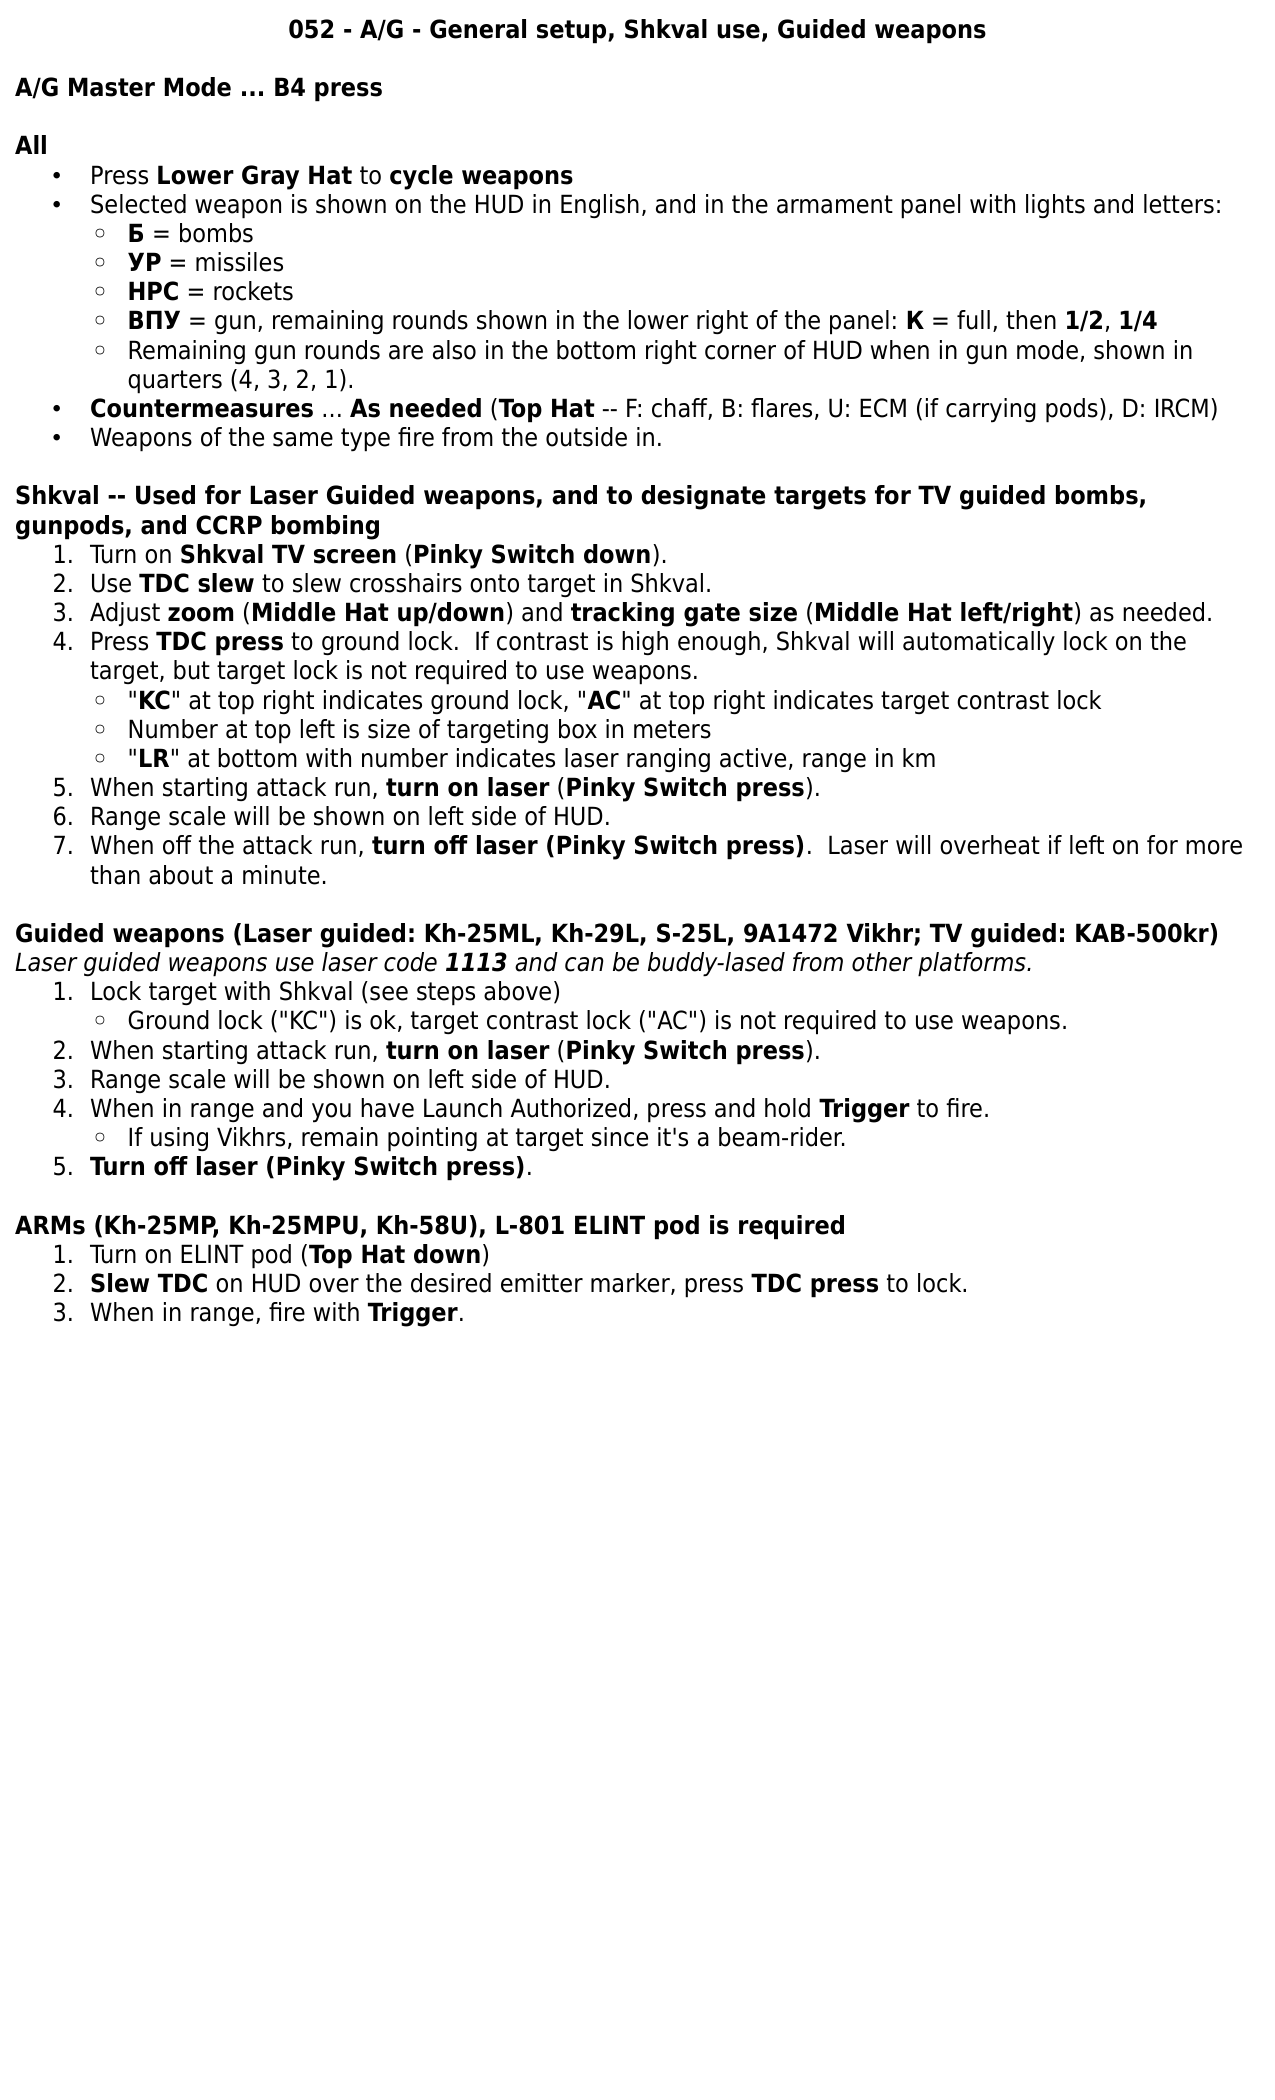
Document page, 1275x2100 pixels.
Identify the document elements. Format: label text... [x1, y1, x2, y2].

list Turn off laser (Pinky Switch press). [52, 1152, 1260, 1182]
list When in range and you have Launch Authorized, press and hold Trigger to fire. [52, 1094, 1260, 1123]
text ARMs (Kh-25MP, Kh-25MPU, Kh-58U), L-801 ELINT pod is required [15, 1211, 1260, 1240]
list Use TDC slew to slew crosshairs onto target in Shkval. [52, 569, 1260, 598]
list Б = bombs [90, 219, 1260, 248]
list Press Lower Gray Hat to cycle weapons [52, 161, 1260, 190]
list Selected weapon is shown on the HUD in English, and in the armament panel with lights and letters: [52, 190, 1260, 219]
list УР = missiles [90, 248, 1260, 277]
list If using Vikhrs, remain pointing at target since it's a beam-rider. [90, 1123, 1260, 1152]
list When starting attack run, turn on laser (Pinky Switch press). [52, 1036, 1260, 1065]
text Guided weapons (Laser guided: Kh-25ML, Kh-29L, S-25L, 9A1472 Vikhr; TV guided: KAB-500kr) [15, 919, 1260, 948]
list Turn on Shkval TV screen (Pinky Switch down). [52, 540, 1260, 569]
list Countermeasures ... As needed (Top Hat -- F: chaff, B: flares, U: ECM (if carrying pods), D: IRCM) [52, 394, 1260, 423]
list Range scale will be shown on left side of HUD. [52, 802, 1260, 832]
list Slew TDC on HUD over the desired emitter marker, press TDC press to lock. [52, 1269, 1260, 1298]
list "LR" at bottom with number indicates laser ranging active, range in km [90, 744, 1260, 773]
list "KC" at top right indicates ground lock, "AC" at top right indicates target contrast lock [90, 686, 1260, 715]
text All [15, 132, 1260, 161]
list Ground lock ("KC") is ok, target contrast lock ("AC") is not required to use weapons. [90, 1007, 1260, 1036]
text Laser guided weapons use laser code 1113 and can be buddy-lased from other platforms. [15, 948, 1260, 977]
list ВПУ = gun, remaining rounds shown in the lower right of the panel: К = full, then 1/2, 1/4 [90, 307, 1260, 336]
list Adjust zoom (Middle Hat up/down) and tracking gate size (Middle Hat left/right) as needed. [52, 598, 1260, 627]
list Turn on ELINT pod (Top Hat down) [52, 1240, 1260, 1269]
list НРС = rockets [90, 277, 1260, 307]
list Remaining gun rounds are also in the bottom right corner of HUD when in gun mode, shown in quarters (4, 3, 2, 1). [90, 336, 1260, 394]
list Weapons of the same type fire from the outside in. [52, 423, 1260, 452]
list When starting attack run, turn on laser (Pinky Switch press). [52, 773, 1260, 802]
list Press TDC press to ground lock. If contrast is high enough, Shkval will automatically lock on the target, but target lock is not required to use weapons. [52, 627, 1260, 686]
list When off the attack run, turn off laser (Pinky Switch press). Laser will overheat if left on for more than about a minute. [52, 832, 1260, 890]
list Range scale will be shown on left side of HUD. [52, 1065, 1260, 1094]
list When in range, fire with Trigger. [52, 1298, 1260, 1327]
text Shkval -- Used for Laser Guided weapons, and to designate targets for TV guided bombs, gunpods, and CCRP bombing [15, 482, 1260, 540]
list Lock target with Shkval (see steps above) [52, 977, 1260, 1007]
list Number at top left is size of targeting box in meters [90, 715, 1260, 744]
text 052 - A/G - General setup, Shkval use, Guided weapons [15, 15, 1260, 44]
text A/G Master Mode ... B4 press [15, 73, 1260, 102]
